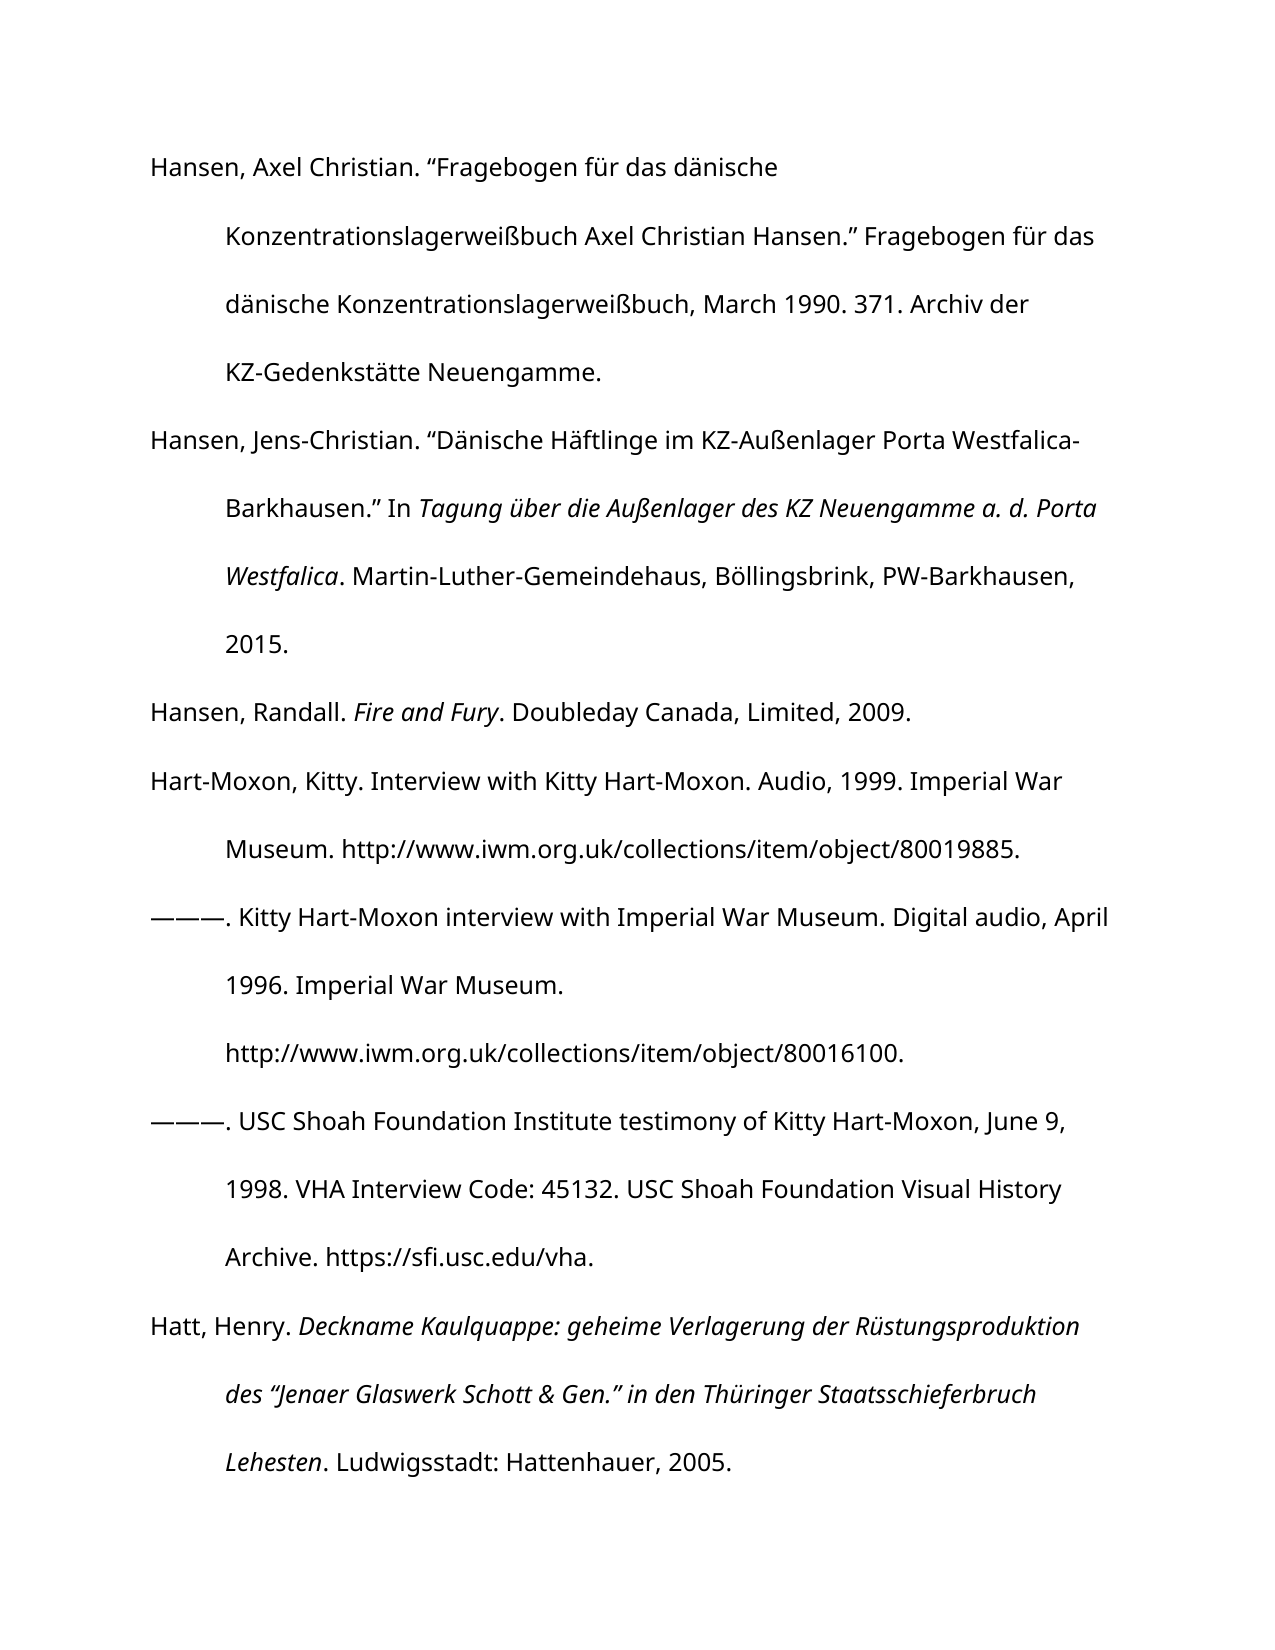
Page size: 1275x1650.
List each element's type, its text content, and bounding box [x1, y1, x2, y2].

text Hansen, Randall. Fire and Fury. Doubleday Canada, Limited, 2009. [150, 695, 1125, 729]
text Hansen, Axel Christian. “Fragebogen für das dänische Konzentrationslagerweißbuch Axel Christian Hansen.” Fragebogen für das dänische Konzentrationslagerweißbuch, March 1990. 371. Archiv der KZ‑Gedenkstätte Neuengamme. [150, 150, 1125, 388]
text ———. USC Shoah Foundation Institute testimony of Kitty Hart-Moxon, June 9, 1998. VHA Interview Code: 45132. USC Shoah Foundation Visual History Archive. https://sfi.usc.edu/vha. [150, 1104, 1125, 1274]
text Hansen, Jens-Christian. “Dänische Häftlinge im KZ-Außenlager Porta Westfalica-Barkhausen.” In Tagung über die Außenlager des KZ Neuengamme a. d. Porta Westfalica. Martin-Luther-Gemeindehaus, Böllingsbrink, PW-Barkhausen, 2015. [150, 422, 1125, 661]
text Hatt, Henry. Deckname Kaulquappe: geheime Verlagerung der Rüstungsproduktion des “Jenaer Glaswerk Schott & Gen.” in den Thüringer Staatsschieferbruch Lehesten. Ludwigsstadt: Hattenhauer, 2005. [150, 1308, 1125, 1478]
text Hart-Moxon, Kitty. Interview with Kitty Hart-Moxon. Audio, 1999. Imperial War Museum. http://www.iwm.org.uk/collections/item/object/80019885. [150, 763, 1125, 865]
text ———. Kitty Hart-Moxon interview with Imperial War Museum. Digital audio, April 1996. Imperial War Museum. http://www.iwm.org.uk/collections/item/object/80016100. [150, 899, 1125, 1070]
